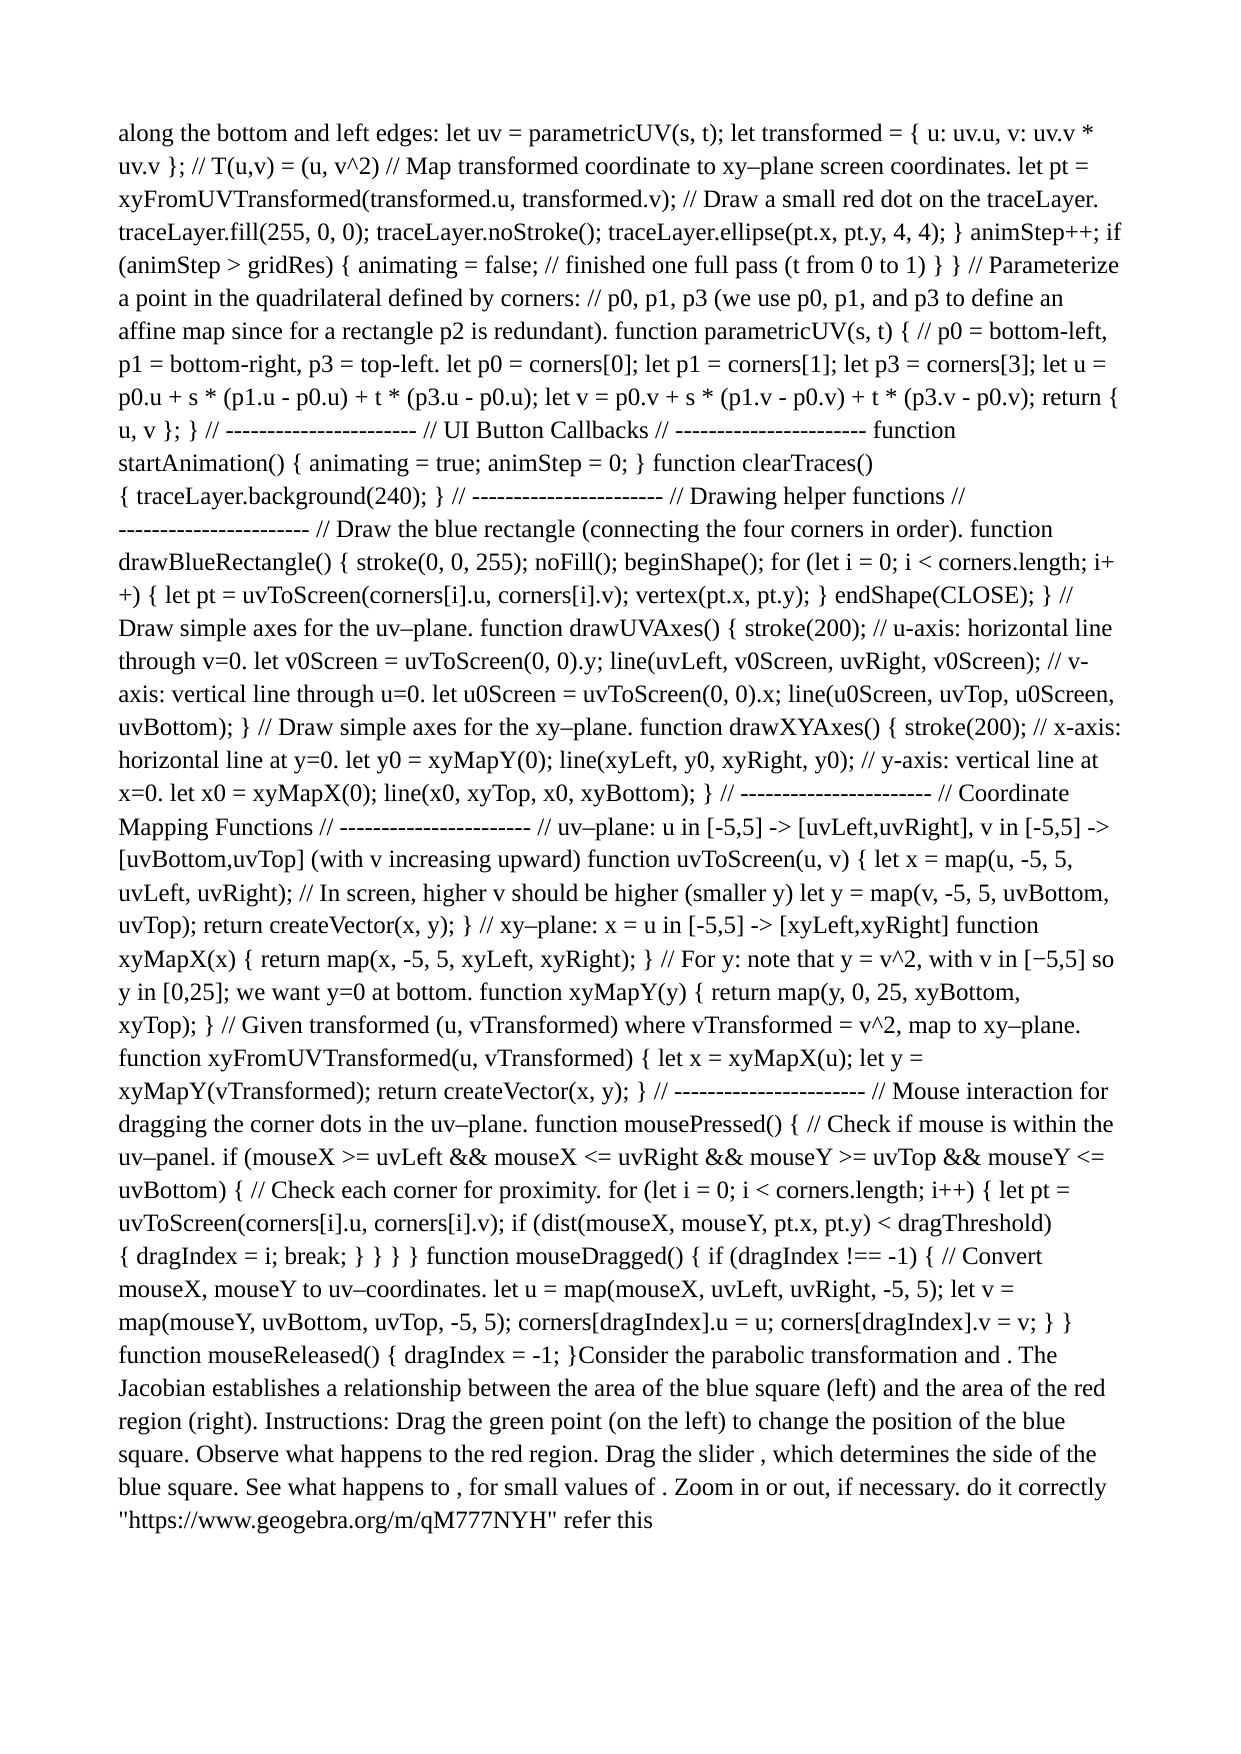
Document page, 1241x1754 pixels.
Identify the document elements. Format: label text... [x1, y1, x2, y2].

text along the bottom and left edges: let uv = parametricUV(s, t); let transformed = { u: uv.u, v: uv.v * uv.v }; // T(u,v) = (u, v^2) // Map transformed coordinate to xy–plane screen coordinates. let pt = xyFromUVTransformed(transformed.u, transformed.v); // Draw a small red dot on the traceLayer. traceLayer.fill(255, 0, 0); traceLayer.noStroke(); traceLayer.ellipse(pt.x, pt.y, 4, 4); } animStep++; if (animStep > gridRes) { animating = false; // finished one full pass (t from 0 to 1) } } // Parameterize a point in the quadrilateral defined by corners: // p0, p1, p3 (we use p0, p1, and p3 to define an affine map since for a rectangle p2 is redundant). function parametricUV(s, t) { // p0 = bottom-left, p1 = bottom-right, p3 = top-left. let p0 = corners[0]; let p1 = corners[1]; let p3 = corners[3]; let u = p0.u + s * (p1.u - p0.u) + t * (p3.u - p0.u); let v = p0.v + s * (p1.v - p0.v) + t * (p3.v - p0.v); return { u, v }; } // ----------------------- // UI Button Callbacks // ----------------------- function startAnimation() { animating = true; animStep = 0; } function clearTraces() { traceLayer.background(240); } // ----------------------- // Drawing helper functions // ----------------------- // Draw the blue rectangle (connecting the four corners in order). function drawBlueRectangle() { stroke(0, 0, 255); noFill(); beginShape(); for (let i = 0; i < corners.length; i++) { let pt = uvToScreen(corners[i].u, corners[i].v); vertex(pt.x, pt.y); } endShape(CLOSE); } // Draw simple axes for the uv–plane. function drawUVAxes() { stroke(200); // u-axis: horizontal line through v=0. let v0Screen = uvToScreen(0, 0).y; line(uvLeft, v0Screen, uvRight, v0Screen); // v-axis: vertical line through u=0. let u0Screen = uvToScreen(0, 0).x; line(u0Screen, uvTop, u0Screen, uvBottom); } // Draw simple axes for the xy–plane. function drawXYAxes() { stroke(200); // x-axis: horizontal line at y=0. let y0 = xyMapY(0); line(xyLeft, y0, xyRight, y0); // y-axis: vertical line at x=0. let x0 = xyMapX(0); line(x0, xyTop, x0, xyBottom); } // ----------------------- // Coordinate Mapping Functions // ----------------------- // uv–plane: u in [-5,5] -> [uvLeft,uvRight], v in [-5,5] -> [uvBottom,uvTop] (with v increasing upward) function uvToScreen(u, v) { let x = map(u, -5, 5, uvLeft, uvRight); // In screen, higher v should be higher (smaller y) let y = map(v, -5, 5, uvBottom, uvTop); return createVector(x, y); } // xy–plane: x = u in [-5,5] -> [xyLeft,xyRight] function xyMapX(x) { return map(x, -5, 5, xyLeft, xyRight); } // For y: note that y = v^2, with v in [−5,5] so y in [0,25]; we want y=0 at bottom. function xyMapY(y) { return map(y, 0, 25, xyBottom, xyTop); } // Given transformed (u, vTransformed) where vTransformed = v^2, map to xy–plane. function xyFromUVTransformed(u, vTransformed) { let x = xyMapX(u); let y = xyMapY(vTransformed); return createVector(x, y); } // ----------------------- // Mouse interaction for dragging the corner dots in the uv–plane. function mousePressed() { // Check if mouse is within the uv–panel. if (mouseX >= uvLeft && mouseX <= uvRight && mouseY >= uvTop && mouseY <= uvBottom) { // Check each corner for proximity. for (let i = 0; i < corners.length; i++) { let pt = uvToScreen(corners[i].u, corners[i].v); if (dist(mouseX, mouseY, pt.x, pt.y) < dragThreshold) { dragIndex = i; break; } } } } function mouseDragged() { if (dragIndex !== -1) { // Convert mouseX, mouseY to uv–coordinates. let u = map(mouseX, uvLeft, uvRight, -5, 5); let v = map(mouseY, uvBottom, uvTop, -5, 5); corners[dragIndex].u = u; corners[dragIndex].v = v; } } function mouseReleased() { dragIndex = -1; }Consider the parabolic transformation and . The Jacobian establishes a relationship between the area of the blue square (left) and the area of the red region (right). Instructions: Drag the green point (on the left) to change the position of the blue square. Observe what happens to the red region. Drag the slider , which determines the side of the blue square. See what happens to , for small values of . Zoom in or out, if necessary. do it correctly "https://www.geogebra.org/m/qM777NYH" refer this [118, 118, 1122, 1534]
